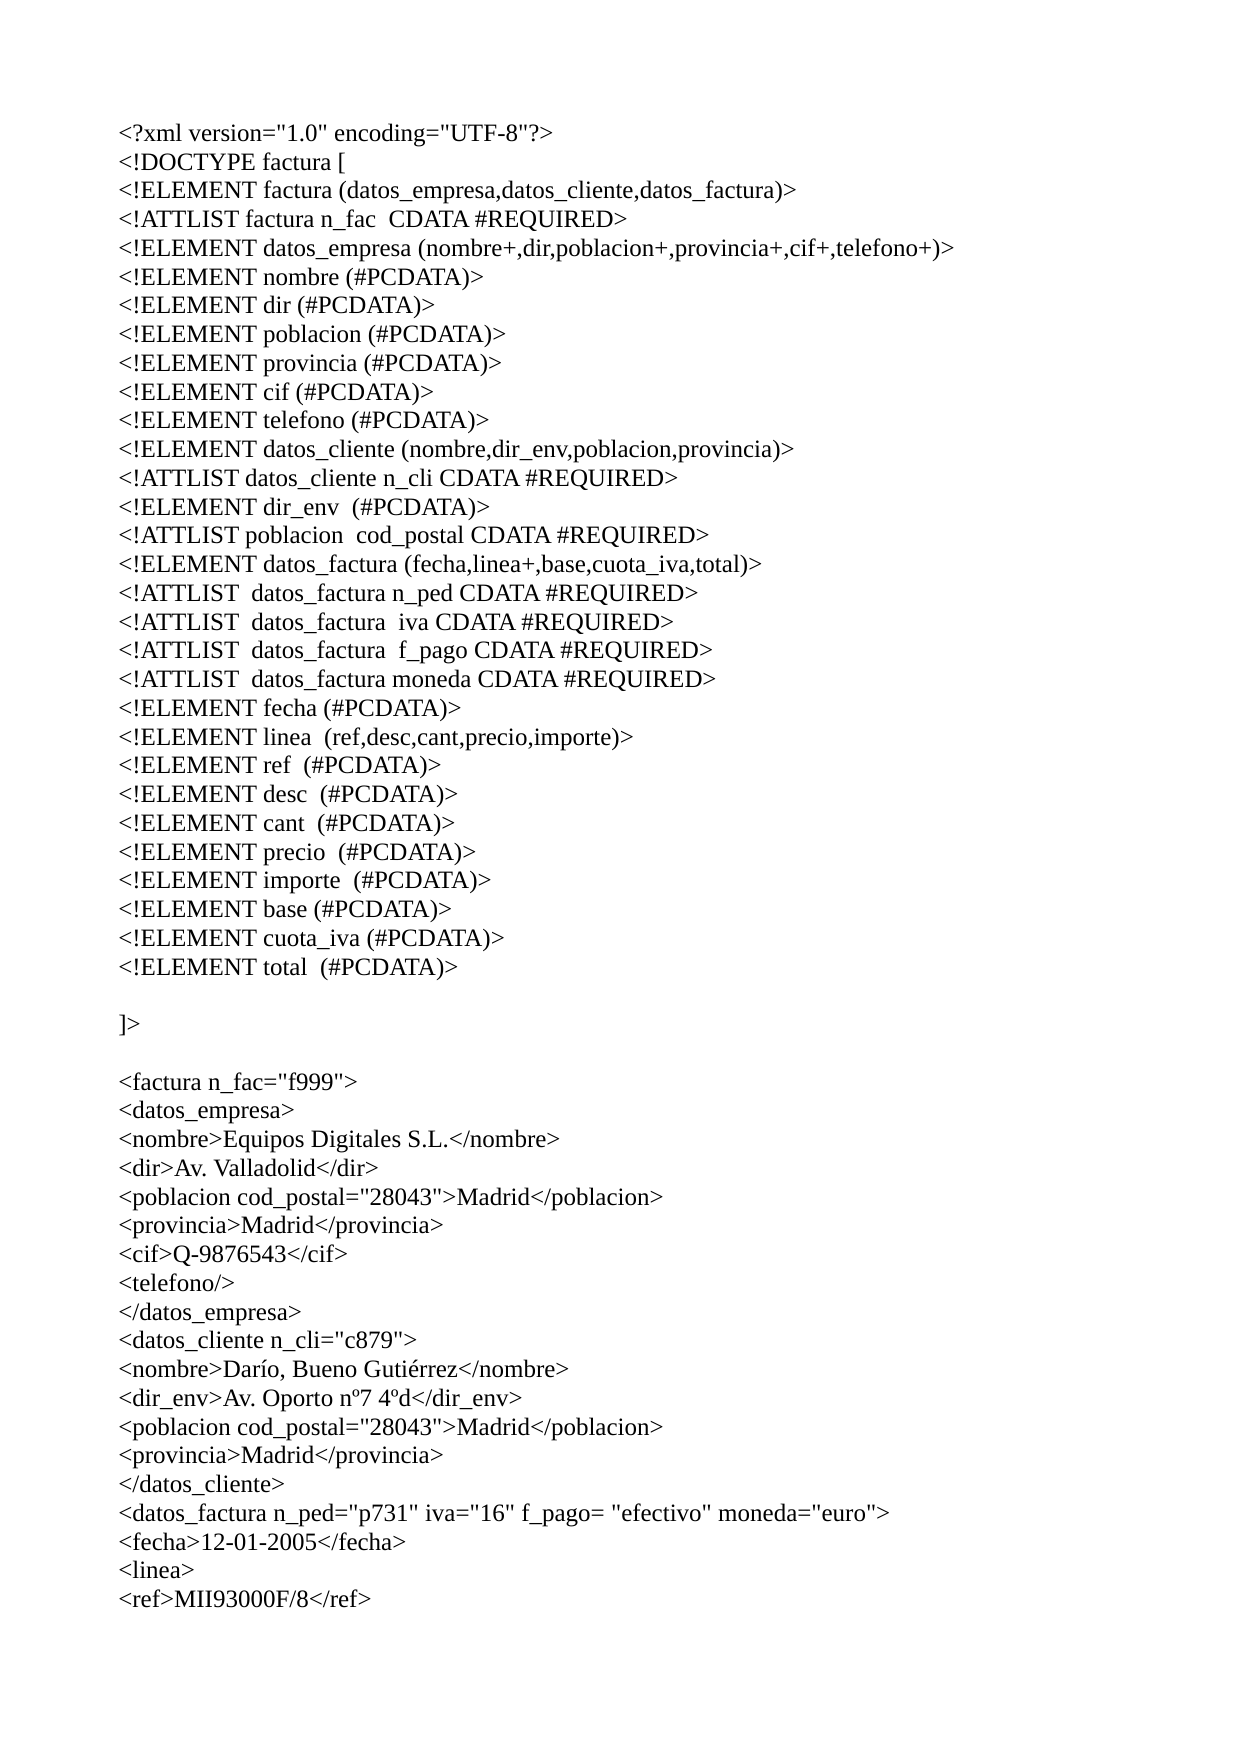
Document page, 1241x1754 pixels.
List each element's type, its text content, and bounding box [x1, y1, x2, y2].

text <!ELEMENT precio (#PCDATA)> [118, 837, 1122, 866]
text <fecha>12-01-2005</fecha> [118, 1527, 1122, 1556]
text <factura n_fac="f999"> [118, 1067, 1122, 1096]
text <!ELEMENT poblacion (#PCDATA)> [118, 319, 1122, 348]
text <datos_empresa> [118, 1096, 1122, 1124]
text <nombre>Equipos Digitales S.L.</nombre> [118, 1124, 1122, 1153]
text <!ATTLIST datos_factura iva CDATA #REQUIRED> [118, 607, 1122, 636]
text <!ATTLIST datos_factura moneda CDATA #REQUIRED> [118, 664, 1122, 693]
text <datos_factura n_ped="p731" iva="16" f_pago= "efectivo" moneda="euro"> [118, 1498, 1122, 1527]
text <provincia>Madrid</provincia> [118, 1211, 1122, 1239]
text <dir>Av. Valladolid</dir> [118, 1153, 1122, 1182]
text <!ATTLIST datos_cliente n_cli CDATA #REQUIRED> [118, 463, 1122, 492]
text <!ELEMENT datos_empresa (nombre+,dir,poblacion+,provincia+,cif+,telefono+)> [118, 233, 1122, 262]
text <!ELEMENT telefono (#PCDATA)> [118, 406, 1122, 434]
text <!ELEMENT nombre (#PCDATA)> [118, 262, 1122, 291]
text <!ELEMENT linea (ref,desc,cant,precio,importe)> [118, 722, 1122, 751]
text <!DOCTYPE factura [ [118, 147, 1122, 176]
text <!ATTLIST datos_factura f_pago CDATA #REQUIRED> [118, 636, 1122, 664]
text <!ATTLIST datos_factura n_ped CDATA #REQUIRED> [118, 578, 1122, 607]
text <telefono/> [118, 1268, 1122, 1297]
text <!ELEMENT cif (#PCDATA)> [118, 377, 1122, 406]
text <!ELEMENT factura (datos_empresa,datos_cliente,datos_factura)> [118, 176, 1122, 204]
text <ref>MII93000F/8</ref> [118, 1584, 1122, 1613]
text <!ATTLIST poblacion cod_postal CDATA #REQUIRED> [118, 521, 1122, 549]
text <poblacion cod_postal="28043">Madrid</poblacion> [118, 1182, 1122, 1211]
text <!ELEMENT fecha (#PCDATA)> [118, 693, 1122, 722]
text <!ELEMENT dir (#PCDATA)> [118, 291, 1122, 319]
text <!ELEMENT cuota_iva (#PCDATA)> [118, 923, 1122, 952]
text <!ELEMENT dir_env (#PCDATA)> [118, 492, 1122, 521]
text <!ELEMENT total (#PCDATA)> [118, 952, 1122, 981]
text <!ELEMENT provincia (#PCDATA)> [118, 348, 1122, 377]
text ]> [118, 1009, 1122, 1038]
text <!ELEMENT desc (#PCDATA)> [118, 779, 1122, 808]
text <?xml version="1.0" encoding="UTF-8"?> [118, 118, 1122, 147]
text <!ELEMENT base (#PCDATA)> [118, 894, 1122, 923]
text <!ELEMENT datos_factura (fecha,linea+,base,cuota_iva,total)> [118, 549, 1122, 578]
text <!ATTLIST factura n_fac CDATA #REQUIRED> [118, 204, 1122, 233]
text <!ELEMENT datos_cliente (nombre,dir_env,poblacion,provincia)> [118, 434, 1122, 463]
text <dir_env>Av. Oporto nº7 4ºd</dir_env> [118, 1383, 1122, 1412]
text <nombre>Darío, Bueno Gutiérrez</nombre> [118, 1354, 1122, 1383]
text <cif>Q-9876543</cif> [118, 1239, 1122, 1268]
text </datos_cliente> [118, 1469, 1122, 1498]
text <datos_cliente n_cli="c879"> [118, 1326, 1122, 1354]
text <poblacion cod_postal="28043">Madrid</poblacion> [118, 1412, 1122, 1441]
text <!ELEMENT ref (#PCDATA)> [118, 751, 1122, 779]
text <linea> [118, 1556, 1122, 1584]
text <provincia>Madrid</provincia> [118, 1441, 1122, 1469]
text <!ELEMENT cant (#PCDATA)> [118, 808, 1122, 837]
text <!ELEMENT importe (#PCDATA)> [118, 866, 1122, 894]
text </datos_empresa> [118, 1297, 1122, 1326]
